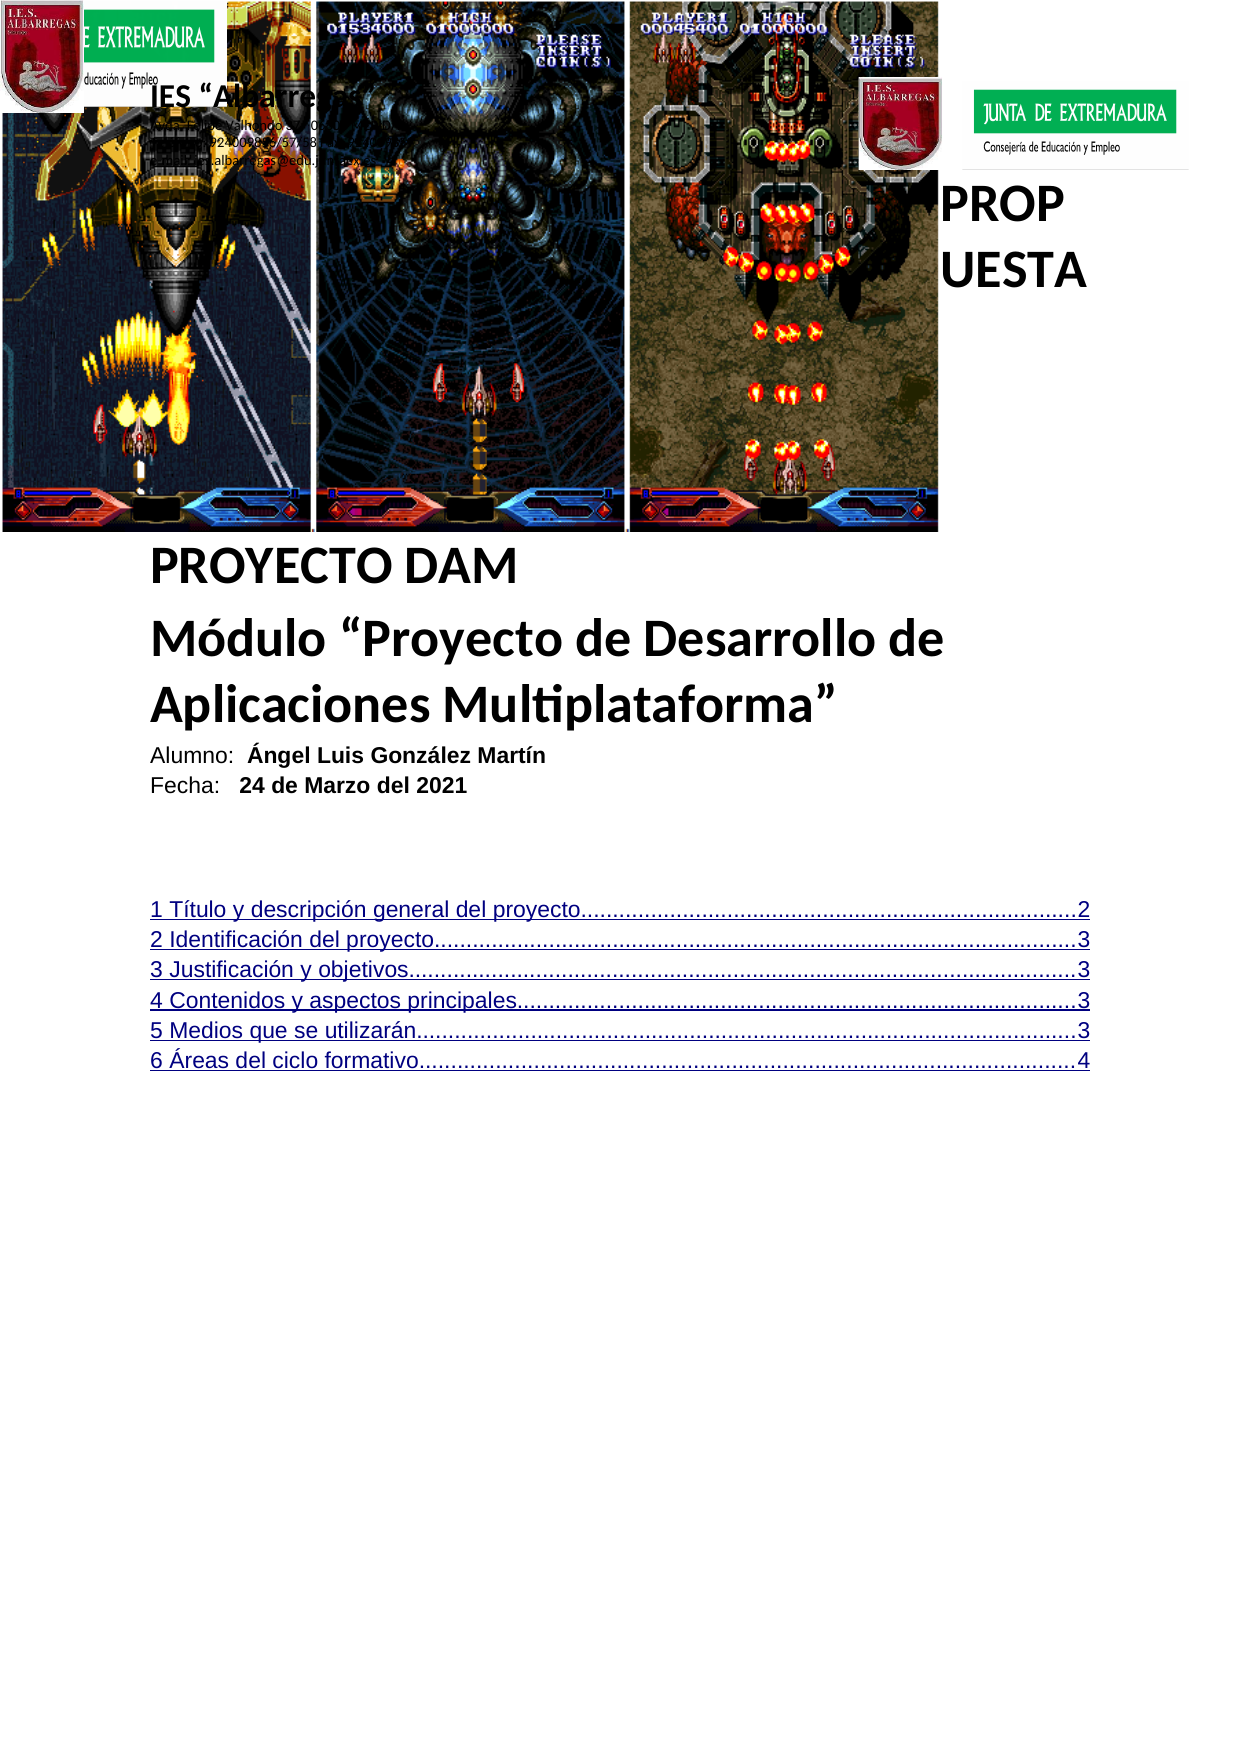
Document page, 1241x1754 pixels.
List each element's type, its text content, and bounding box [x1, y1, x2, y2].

title PROPUESTA PROYECTO DAM [150, 169, 1090, 597]
text 5 Medios que se utilizarán 3 [150, 1017, 1090, 1040]
text 4 Contenidos y aspectos principales 3 [150, 987, 1090, 1009]
text 3 Justificación y objetivos 3 [150, 956, 1090, 979]
picture [962, 81, 1189, 170]
text Fecha: 24 de Marzo del 2021 [150, 772, 1090, 799]
text Alumno: Ángel Luis González Martín [150, 742, 1090, 768]
title Módulo “Proyecto de Desarrollo de Aplicaciones Multiplataforma” [150, 604, 1090, 736]
picture [0, 0, 943, 532]
text 2 Identificación del proyecto 3 [150, 926, 1090, 949]
text 6 Áreas del ciclo formativo 4 [150, 1047, 1090, 1070]
text 1 Título y descripción general del proyecto 2 [150, 896, 1090, 919]
